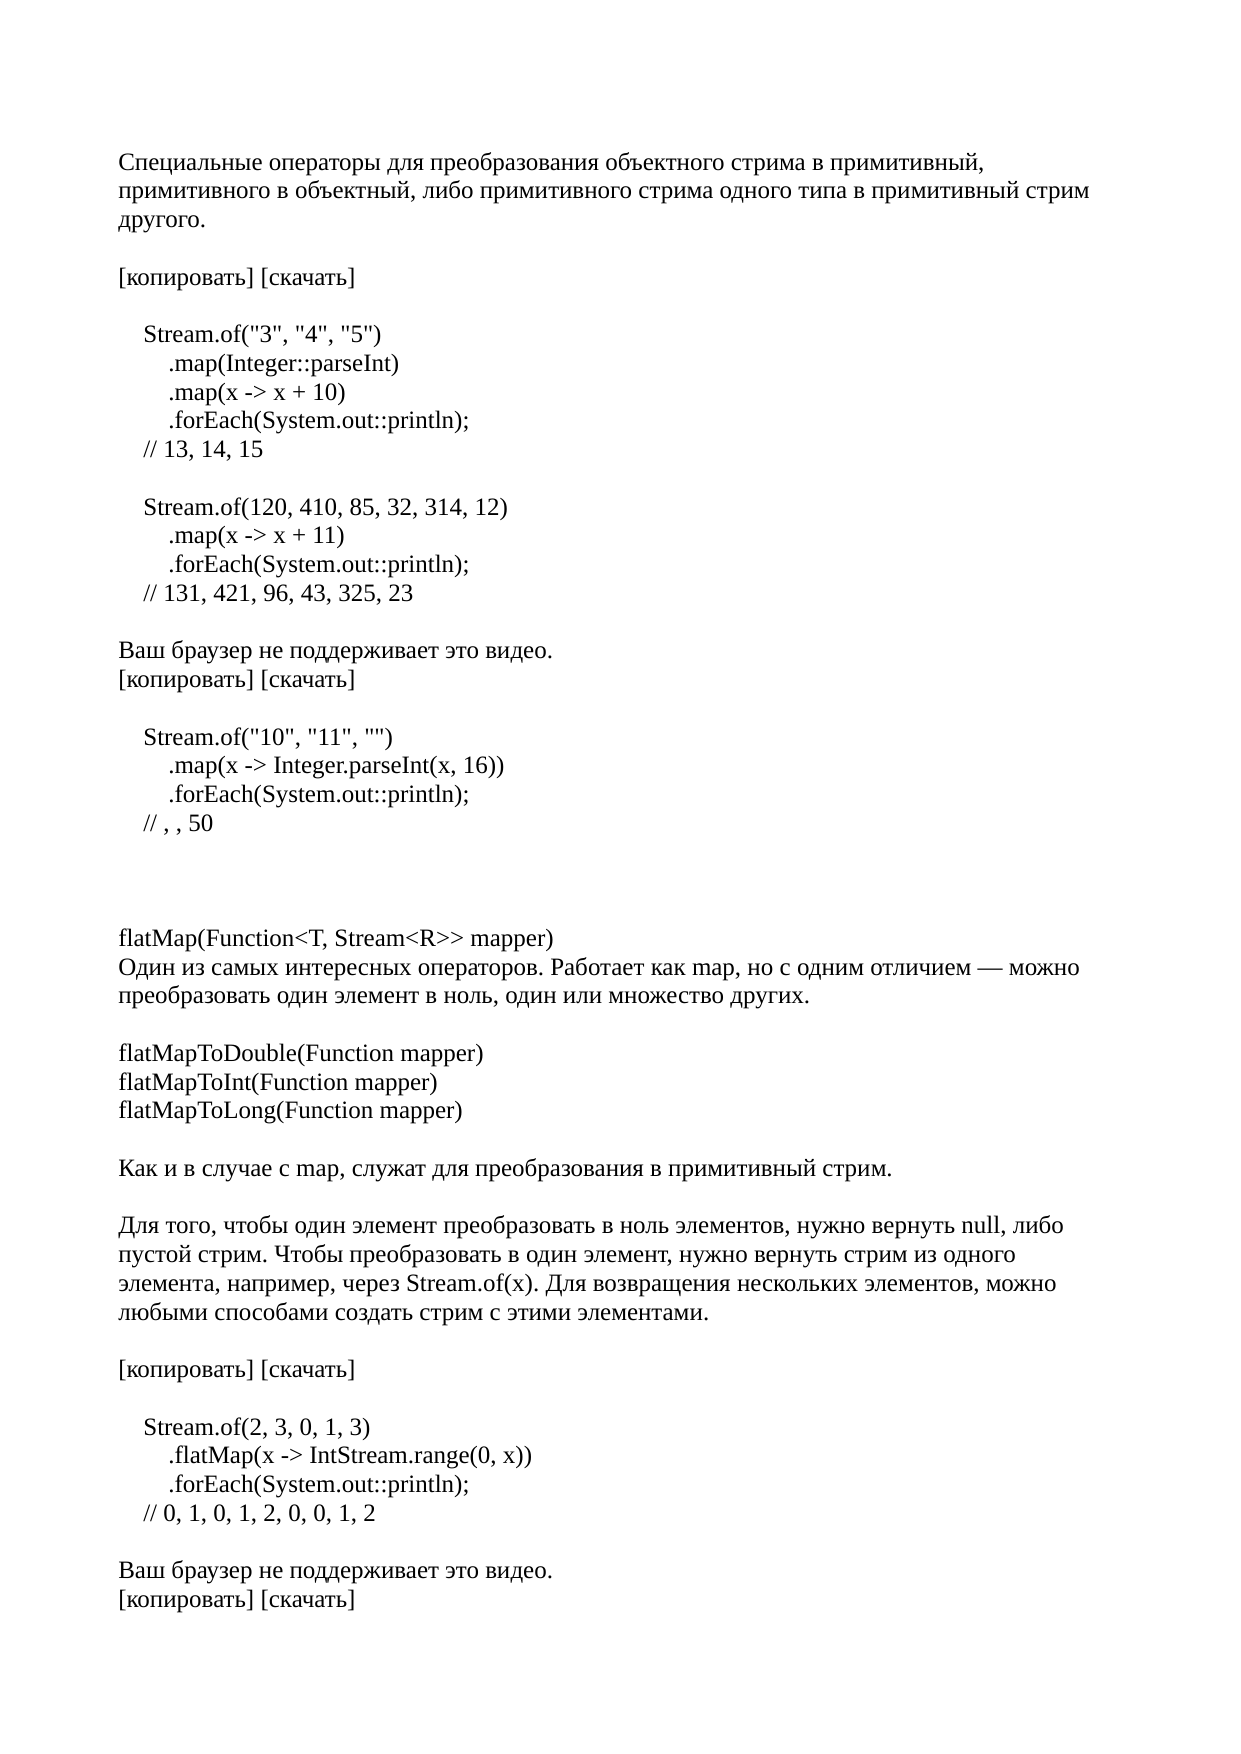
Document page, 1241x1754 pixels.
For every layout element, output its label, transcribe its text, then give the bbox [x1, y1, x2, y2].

text [копировать] [скачать] [118, 262, 1122, 291]
text Stream.of(120, 410, 85, 32, 314, 12) [118, 492, 1122, 521]
text .map(x -> x + 11) [118, 521, 1122, 549]
text Один из самых интересных операторов. Работает как map, но с одним отличием — можно преобразовать один элемент в ноль, один или множество других. [118, 952, 1122, 1009]
text [копировать] [скачать] [118, 1584, 1122, 1613]
text [копировать] [скачать] [118, 1354, 1122, 1383]
text Stream.of("10", "11", "") [118, 722, 1122, 751]
text // 13, 14, 15 [118, 434, 1122, 463]
text Stream.of("3", "4", "5") [118, 319, 1122, 348]
text Для того, чтобы один элемент преобразовать в ноль элементов, нужно вернуть null, либо пустой стрим. Чтобы преобразовать в один элемент, нужно вернуть стрим из одного элемента, например, через Stream.of(x). Для возвращения нескольких элементов, можно любыми способами создать стрим с этими элементами. [118, 1211, 1122, 1326]
text Ваш браузер не поддерживает это видео. [118, 1556, 1122, 1584]
text Как и в случае с map, служат для преобразования в примитивный стрим. [118, 1153, 1122, 1182]
text .forEach(System.out::println); [118, 779, 1122, 808]
text .forEach(System.out::println); [118, 549, 1122, 578]
text .map(x -> x + 10) [118, 377, 1122, 406]
text .forEach(System.out::println); [118, 406, 1122, 434]
text .flatMap(x -> IntStream.range(0, x)) [118, 1441, 1122, 1469]
text flatMapToDouble(Function mapper) [118, 1038, 1122, 1067]
text .map(x -> Integer.parseInt(x, 16)) [118, 751, 1122, 779]
text Специальные операторы для преобразования объектного стрима в примитивный, примитивного в объектный, либо примитивного стрима одного типа в примитивный стрим другого. [118, 147, 1122, 233]
text flatMap(Function<T, Stream<R>> mapper) [118, 923, 1122, 952]
text Stream.of(2, 3, 0, 1, 3) [118, 1412, 1122, 1441]
text [копировать] [скачать] [118, 664, 1122, 693]
text // 131, 421, 96, 43, 325, 23 [118, 578, 1122, 607]
text flatMapToLong(Function mapper) [118, 1096, 1122, 1124]
text .forEach(System.out::println); [118, 1469, 1122, 1498]
text flatMapToInt(Function mapper) [118, 1067, 1122, 1096]
text .map(Integer::parseInt) [118, 348, 1122, 377]
text // 0, 1, 0, 1, 2, 0, 0, 1, 2 [118, 1498, 1122, 1527]
text Ваш браузер не поддерживает это видео. [118, 636, 1122, 664]
text // , , 50 [118, 808, 1122, 837]
